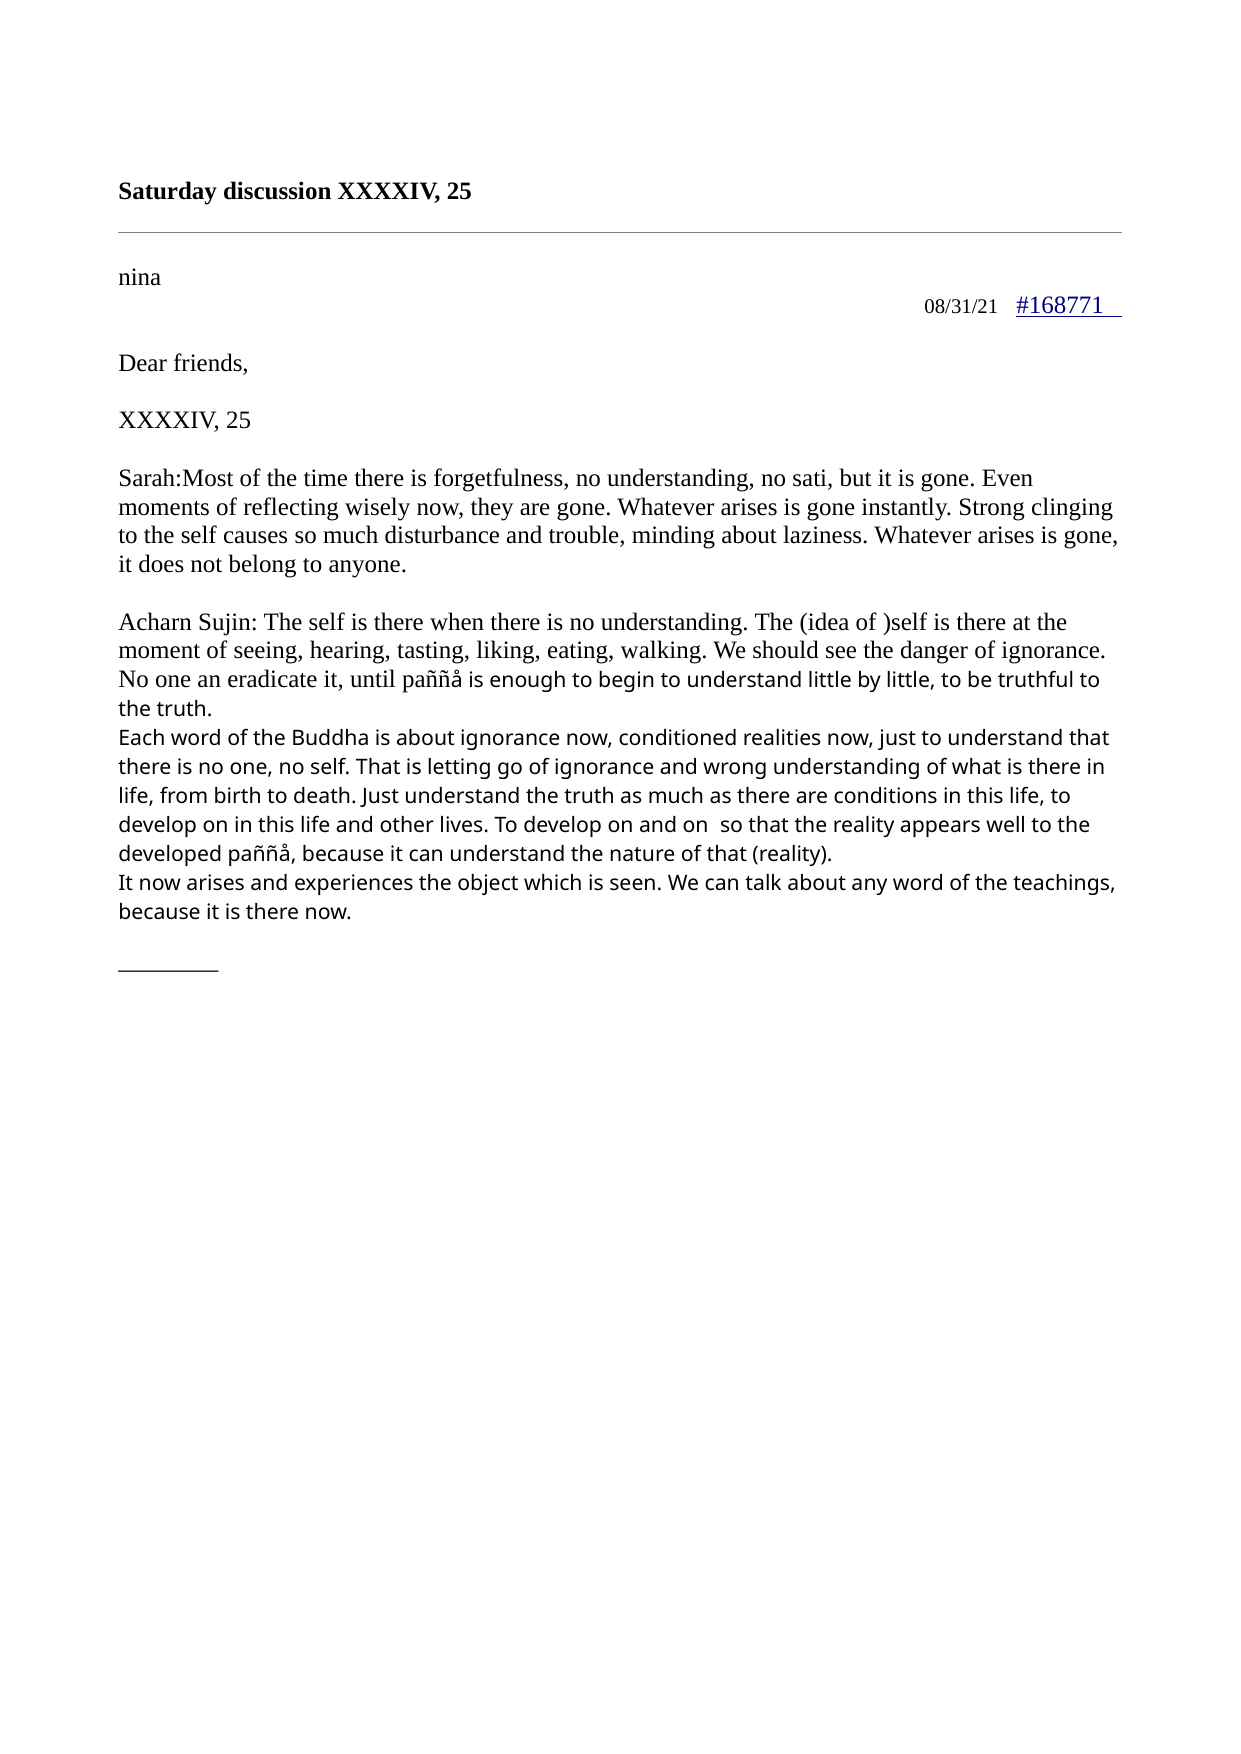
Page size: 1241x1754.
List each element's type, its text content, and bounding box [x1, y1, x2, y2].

subtitle Saturday discussion XXXXIV, 25 [118, 176, 1122, 205]
table_header nina 08/31/21 #168771 Dear friends, XXXXIV, 25 Sarah:Most of the time there is forgetfulness, no understanding, no sati, but it is gone. Even moments of reflecting wisely now, they are gone. Whatever arises is gone instantly. Strong clinging to the self causes so much disturbance and trouble, minding about laziness. Whatever arises is gone, it does not belong to anyone. Acharn Sujin: The self is there when there is no understanding. The (idea of )self is there at the moment of seeing, hearing, tasting, liking, eating, walking. We should see the danger of ignorance. No one an eradicate it, until paññå is enough to begin to understand little by little, to be truthful to the truth. Each word of the Buddha is about ignorance now, conditioned realities now, just to understand that there is no one, no self. That is letting go of ignorance and wrong understanding of what is there in life, from birth to death. Just understand the truth as much as there are conditions in this life, to develop on in this life and other lives. To develop on and on so that the reality appears well to the developed paññå, because it can understand the nature of that (reality). It now arises and experiences the object which is seen. We can talk about any word of the teachings, because it is there now. ———— [118, 233, 1122, 983]
